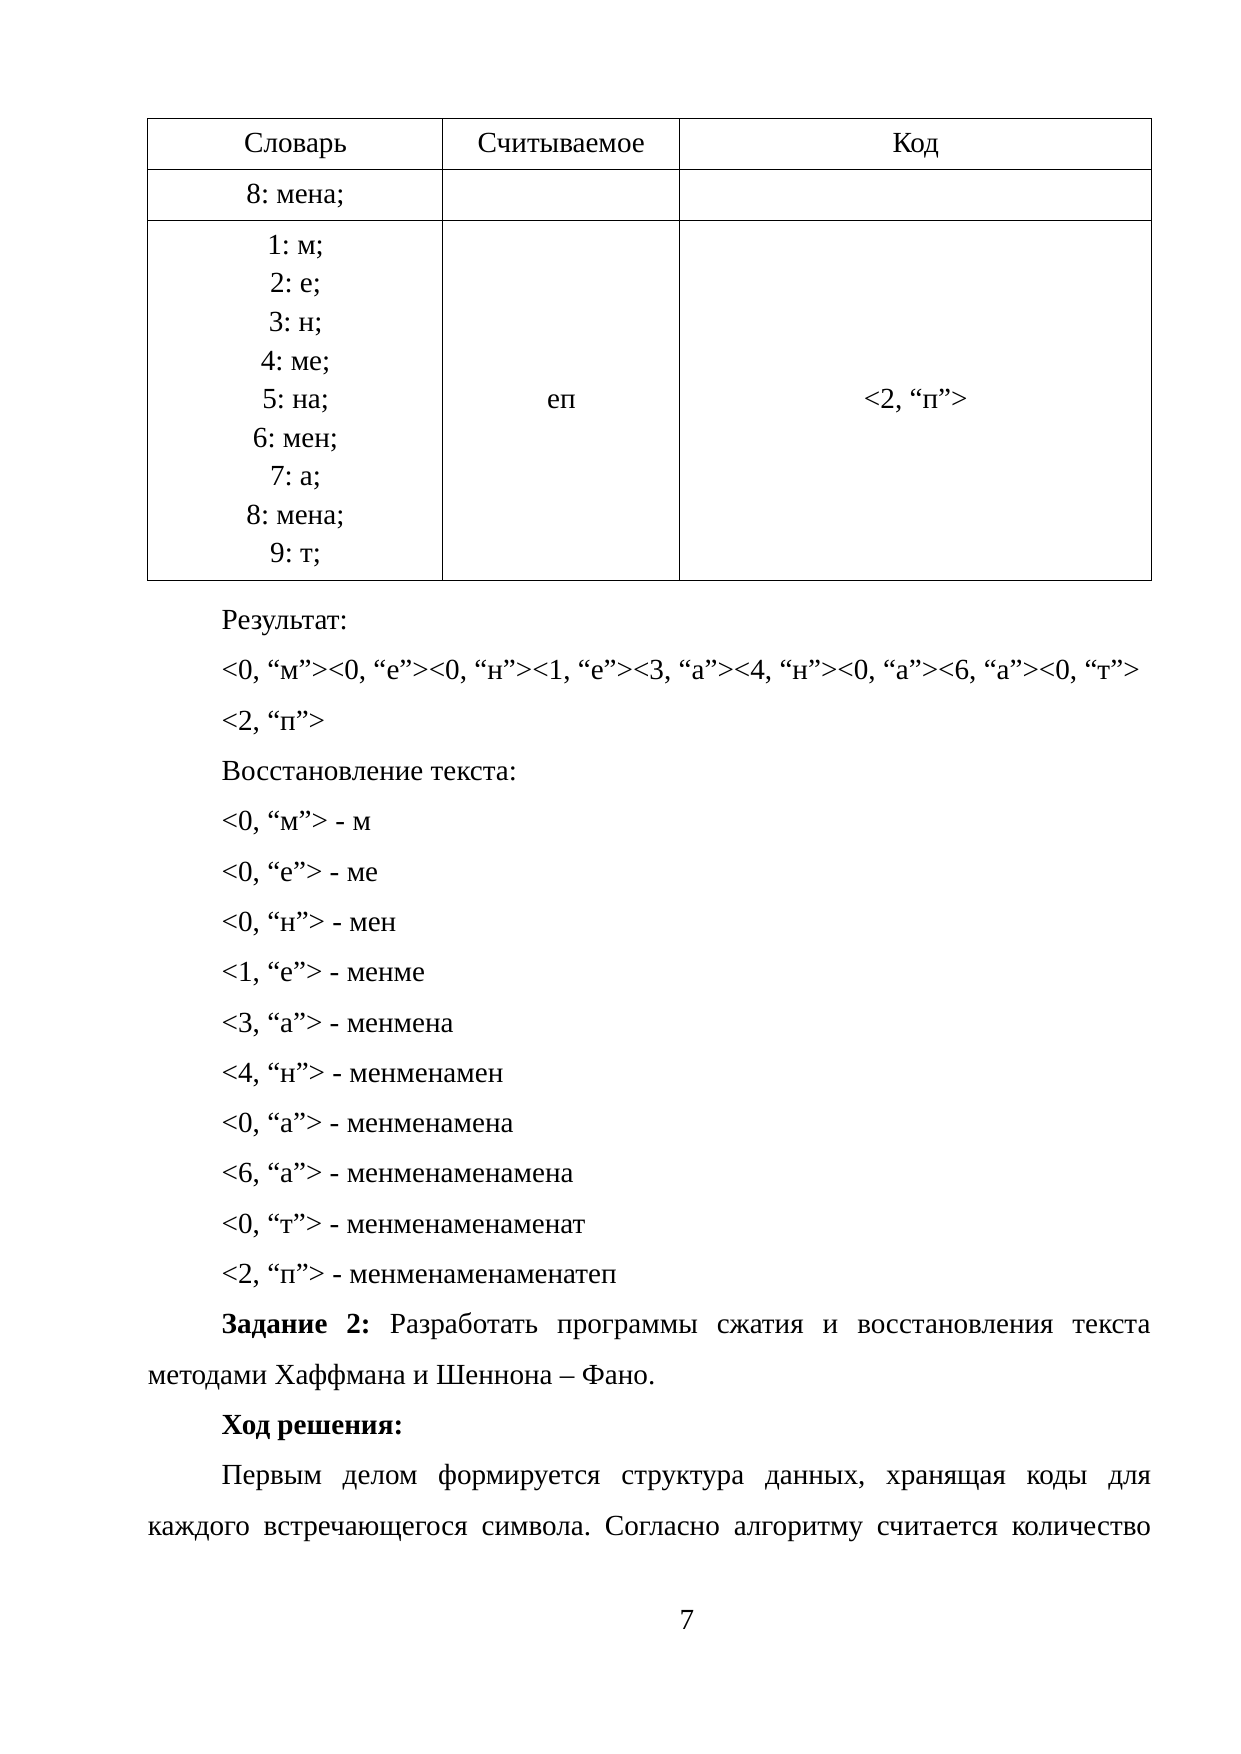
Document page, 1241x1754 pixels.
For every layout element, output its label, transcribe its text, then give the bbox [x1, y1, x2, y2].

text <0, “м”><0, “е”><0, “н”><1, “е”><3, “а”><4, “н”><0, “а”><6, “а”><0, “т”> [148, 652, 1152, 686]
text <0, “н”> - мен [148, 904, 1152, 938]
text <4, “н”> - менменамен [148, 1055, 1152, 1088]
text Первым делом формируется структура данных, хранящая коды для каждого встречающегося символа. Согласно алгоритму считается количество [148, 1457, 1152, 1541]
table_cell 8: мена; [148, 170, 442, 220]
text <3, “а”> - менмена [148, 1005, 1152, 1038]
table_cell [680, 170, 1151, 220]
table_cell еп [443, 221, 679, 579]
text Задание 2: Разработать программы сжатия и восстановления текста методами Хаффмана и Шеннона – Фано. [148, 1307, 1152, 1390]
table_cell 1: м; 2: e; 3: н; 4: ме; 5: на; 6: мен; 7: а; 8: мена; 9: т; [148, 221, 442, 579]
text Восстановление текста: [148, 753, 1152, 787]
text <0, “т”> - менменаменаменат [148, 1206, 1152, 1239]
text <2, “п”> [148, 703, 1152, 736]
table_header Код [680, 119, 1151, 169]
table_cell [443, 170, 679, 220]
text <0, “е”> - ме [148, 854, 1152, 887]
text <0, “м”> - м [148, 803, 1152, 837]
text <6, “а”> - менменаменамена [148, 1156, 1152, 1189]
text Результат: [148, 602, 1152, 636]
text <2, “п”> - менменаменаменатеп [148, 1256, 1152, 1290]
text <0, “а”> - менменамена [148, 1105, 1152, 1139]
table_header Считываемое [443, 119, 679, 169]
table_header Словарь [148, 119, 442, 169]
text <1, “е”> - менме [148, 954, 1152, 988]
table_cell <2, “п”> [680, 221, 1151, 579]
text Ход решения: [148, 1407, 1152, 1441]
